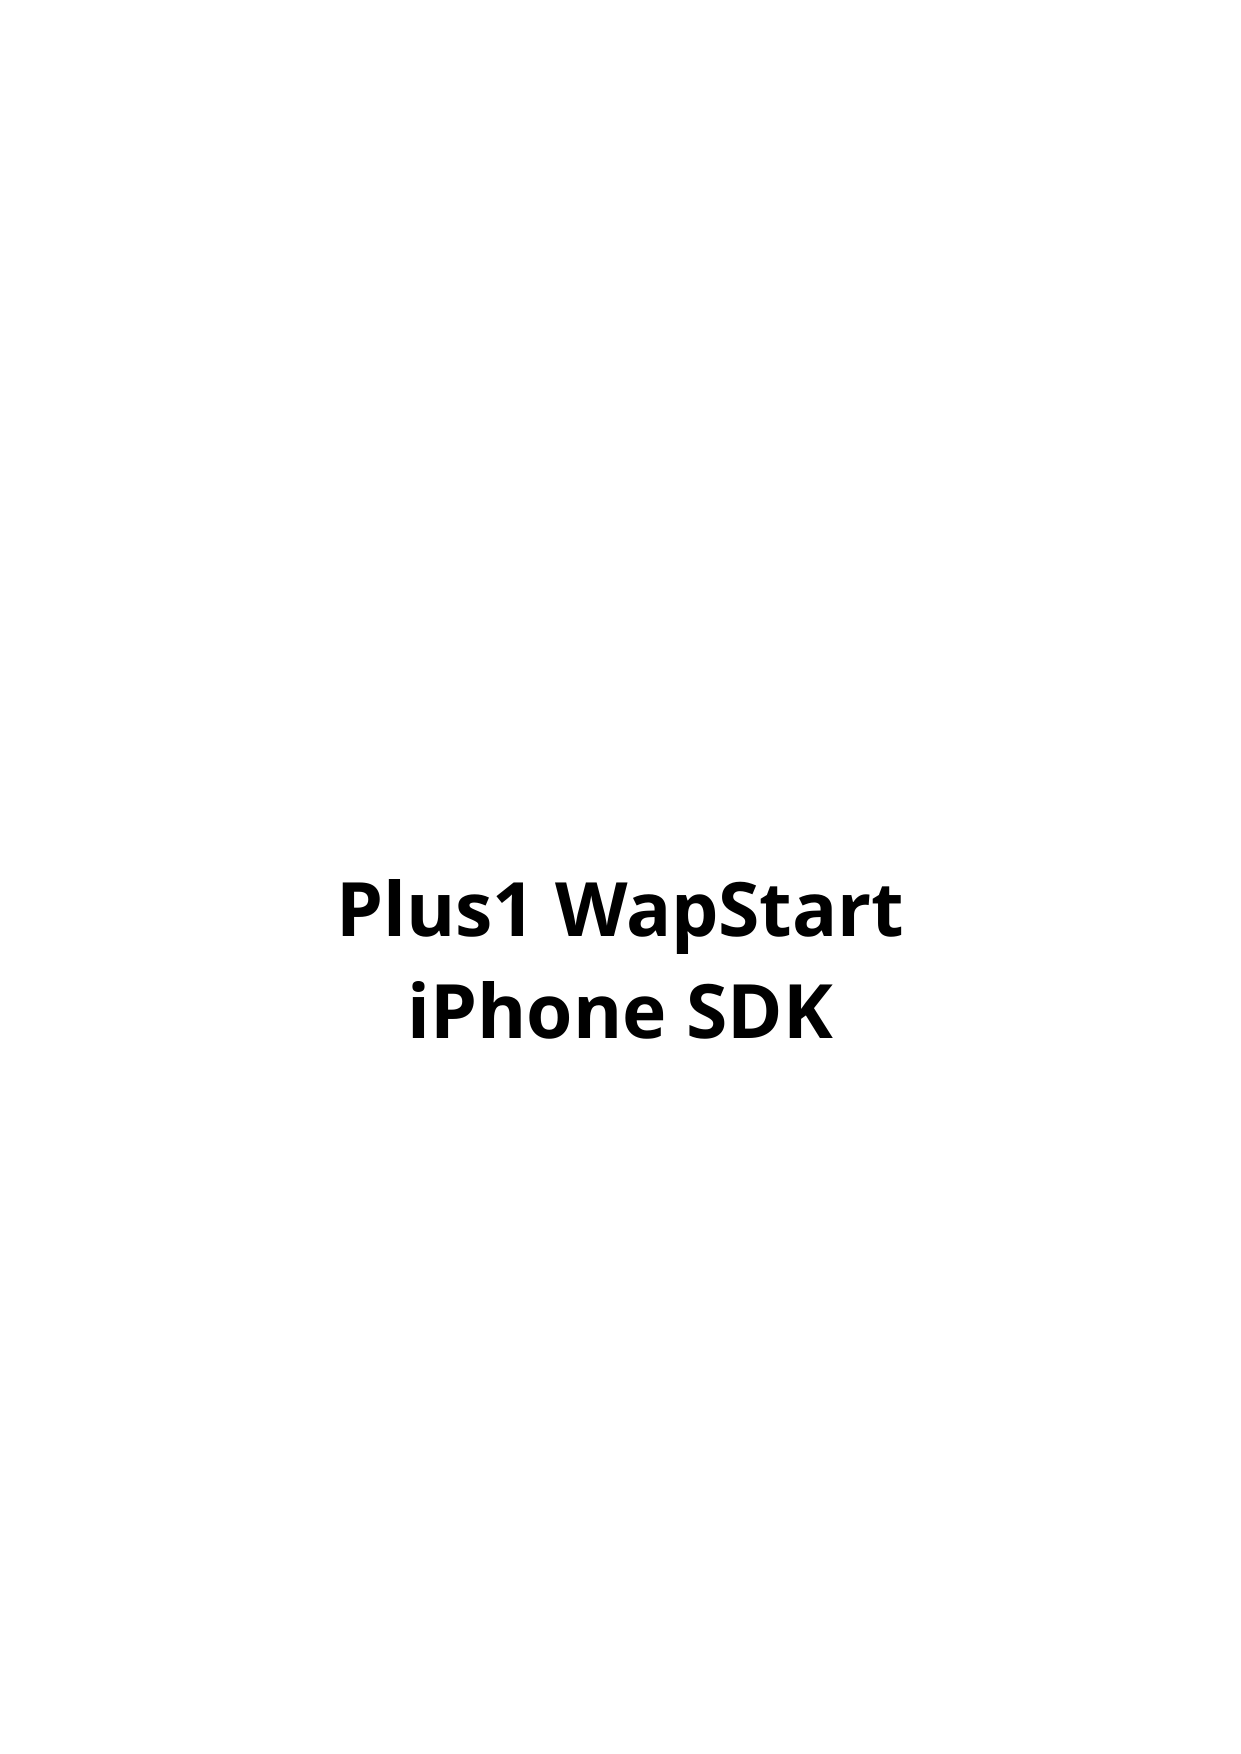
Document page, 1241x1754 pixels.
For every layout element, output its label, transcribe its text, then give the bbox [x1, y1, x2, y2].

title Plus1 WapStart iPhone SDK [118, 856, 1122, 1061]
